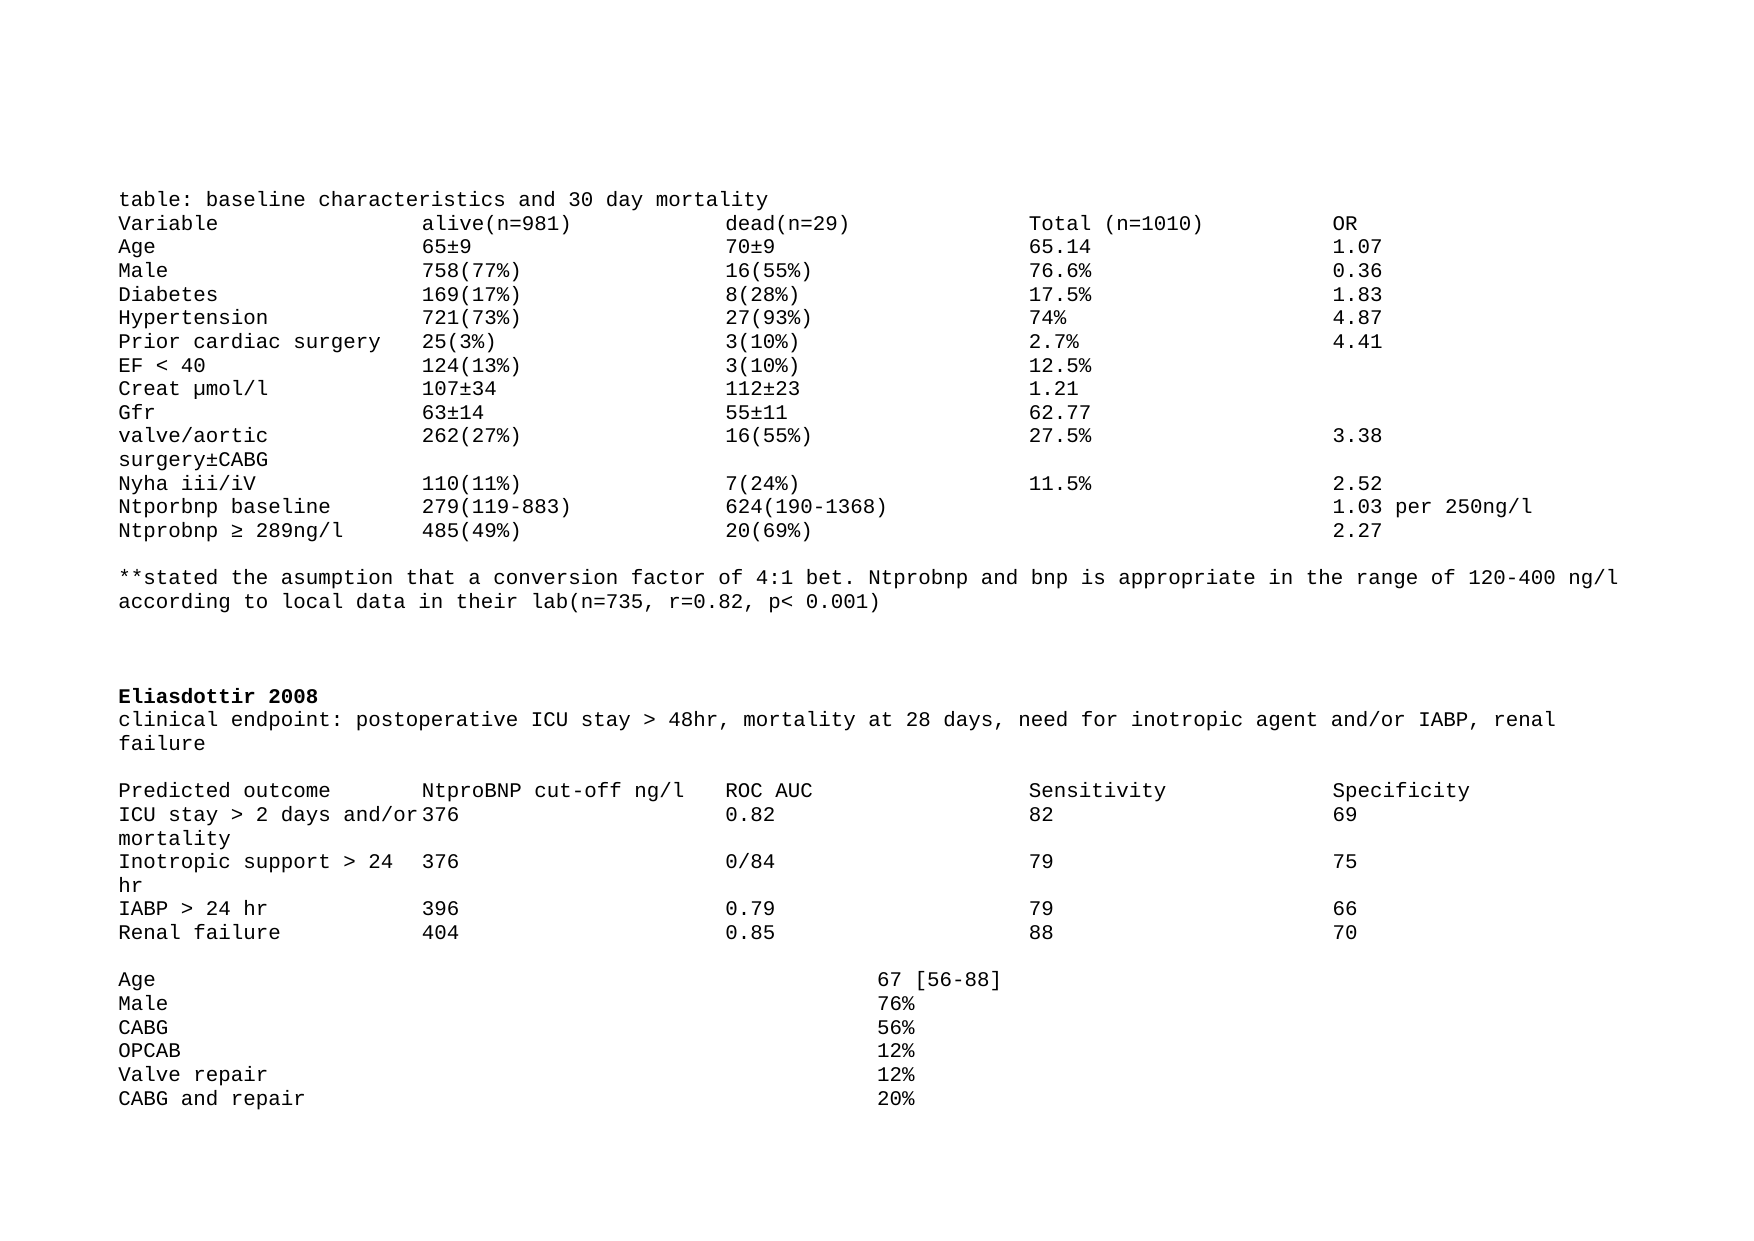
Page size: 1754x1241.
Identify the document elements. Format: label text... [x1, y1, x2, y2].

table_header Total (n=1010) [1029, 213, 1332, 236]
table_cell 404 [422, 922, 725, 946]
table_cell EF < 40 [118, 355, 422, 378]
table_cell 75 [1332, 851, 1636, 898]
table_cell 56% [877, 1017, 1636, 1040]
table_cell Valve repair [118, 1064, 877, 1088]
table_cell 0.36 [1332, 260, 1636, 284]
table_cell 27.5% [1029, 426, 1332, 473]
text Eliasdottir 2008 [118, 686, 1636, 709]
table_cell 55±11 [725, 402, 1029, 426]
table_cell 262(27%) [422, 426, 725, 473]
table_cell 396 [422, 899, 725, 922]
table_cell 124(13%) [422, 355, 725, 378]
table_cell 20(69%) [725, 520, 1029, 544]
table_cell 70±9 [725, 236, 1029, 260]
table_cell 0.79 [725, 899, 1029, 922]
table_cell 25(3%) [422, 331, 725, 354]
table_header Variable [118, 213, 422, 236]
table_cell [1029, 520, 1332, 544]
table_cell 2.7% [1029, 331, 1332, 354]
table_cell 624(190-1368) [725, 496, 1029, 520]
table_cell 758(77%) [422, 260, 725, 284]
table_cell 16(55%) [725, 426, 1029, 473]
table_cell 8(28%) [725, 284, 1029, 307]
table_header NtproBNP cut-off ng/l [422, 780, 725, 804]
table_cell IABP > 24 hr [118, 899, 422, 922]
table_cell 62.77 [1029, 402, 1332, 426]
table_cell 107±34 [422, 378, 725, 402]
table_header dead(n=29) [725, 213, 1029, 236]
table_cell 76.6% [1029, 260, 1332, 284]
table_cell 79 [1029, 899, 1332, 922]
table_cell 66 [1332, 899, 1636, 922]
text clinical endpoint: postoperative ICU stay > 48hr, mortality at 28 days, need for inotropic agent and/or IABP, renal failure [118, 709, 1636, 757]
table_cell 0.85 [725, 922, 1029, 946]
table_cell 65±9 [422, 236, 725, 260]
table_header Specificity [1332, 780, 1636, 804]
table_cell 79 [1029, 851, 1332, 898]
table_header Age [118, 969, 877, 993]
table_cell [1332, 402, 1636, 426]
table_cell Ntporbnp baseline [118, 496, 422, 520]
table_cell 82 [1029, 804, 1332, 851]
table_cell 485(49%) [422, 520, 725, 544]
table_cell 3(10%) [725, 331, 1029, 354]
table_cell 112±23 [725, 378, 1029, 402]
text table: baseline characteristics and 30 day mortality [118, 189, 1636, 213]
table_cell 110(11%) [422, 473, 725, 496]
table_cell 1.03 per 250ng/l [1332, 496, 1636, 520]
table_cell Male [118, 993, 877, 1017]
table_cell 16(55%) [725, 260, 1029, 284]
table_cell 63±14 [422, 402, 725, 426]
table_cell 376 [422, 851, 725, 898]
table_cell OPCAB [118, 1040, 877, 1064]
table_cell 721(73%) [422, 307, 725, 331]
table_cell [1332, 355, 1636, 378]
table_cell CABG and repair [118, 1088, 877, 1111]
table_cell 70 [1332, 922, 1636, 946]
table_cell 4.87 [1332, 307, 1636, 331]
table_cell 169(17%) [422, 284, 725, 307]
table_cell 11.5% [1029, 473, 1332, 496]
table_header Sensitivity [1029, 780, 1332, 804]
table_cell 1.83 [1332, 284, 1636, 307]
table_cell Prior cardiac surgery [118, 331, 422, 354]
table_cell 3.38 [1332, 426, 1636, 473]
table_cell 74% [1029, 307, 1332, 331]
table_cell 12.5% [1029, 355, 1332, 378]
table_cell 1.21 [1029, 378, 1332, 402]
table_cell Ntprobnp ≥ 289ng/l [118, 520, 422, 544]
table_cell 2.27 [1332, 520, 1636, 544]
table_cell Male [118, 260, 422, 284]
table_cell Diabetes [118, 284, 422, 307]
table_cell 7(24%) [725, 473, 1029, 496]
table_cell 0.82 [725, 804, 1029, 851]
table_cell CABG [118, 1017, 877, 1040]
table_cell 69 [1332, 804, 1636, 851]
table_cell 1.07 [1332, 236, 1636, 260]
table_cell 279(119-883) [422, 496, 725, 520]
table_header OR [1332, 213, 1636, 236]
table_cell [1029, 496, 1332, 520]
table_cell 17.5% [1029, 284, 1332, 307]
table_cell 76% [877, 993, 1636, 1017]
table_header Predicted outcome [118, 780, 422, 804]
table_cell Inotropic support > 24 hr [118, 851, 422, 898]
table_cell Gfr [118, 402, 422, 426]
table_cell 12% [877, 1040, 1636, 1064]
table_cell 88 [1029, 922, 1332, 946]
table_cell Creat µmol/l [118, 378, 422, 402]
table_cell 20% [877, 1088, 1636, 1111]
table_cell valve/aortic surgery±CABG [118, 426, 422, 473]
table_cell 0/84 [725, 851, 1029, 898]
table_header alive(n=981) [422, 213, 725, 236]
table_cell 65.14 [1029, 236, 1332, 260]
table_cell 12% [877, 1064, 1636, 1088]
table_cell 3(10%) [725, 355, 1029, 378]
table_cell 376 [422, 804, 725, 851]
table_header 67 [56-88] [877, 969, 1636, 993]
table_cell Age [118, 236, 422, 260]
table_cell 2.52 [1332, 473, 1636, 496]
table_cell 27(93%) [725, 307, 1029, 331]
table_cell Nyha iii/iV [118, 473, 422, 496]
table_header ROC AUC [725, 780, 1029, 804]
text **stated the asumption that a conversion factor of 4:1 bet. Ntprobnp and bnp is appropriate in the range of 120-400 ng/l according to local data in their lab(n=735, r=0.82, p< 0.001) [118, 567, 1636, 615]
table_cell ICU stay > 2 days and/or mortality [118, 804, 422, 851]
table_cell Renal failure [118, 922, 422, 946]
table_cell [1332, 378, 1636, 402]
table_cell Hypertension [118, 307, 422, 331]
table_cell 4.41 [1332, 331, 1636, 354]
